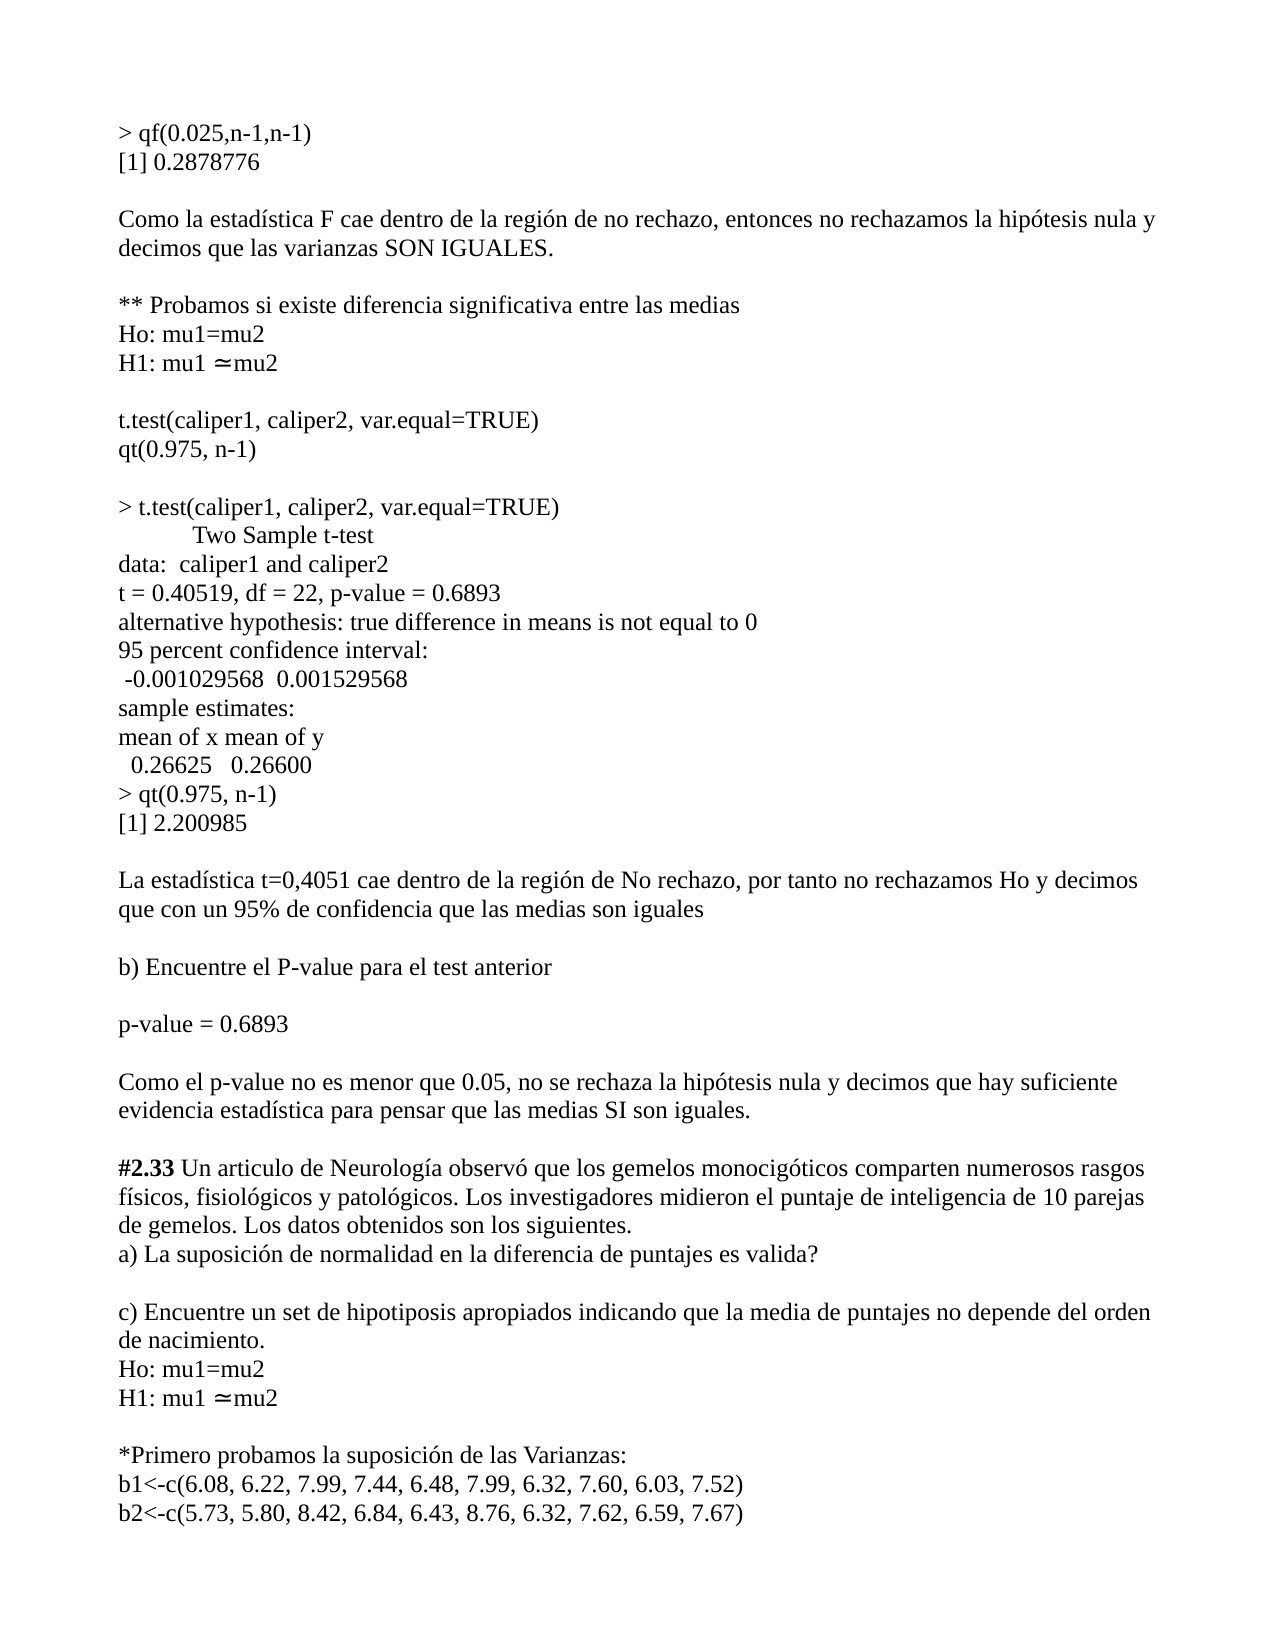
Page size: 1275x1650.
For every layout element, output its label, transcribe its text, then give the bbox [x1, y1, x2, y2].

text *Primero probamos la suposición de las Varianzas: [118, 1441, 1157, 1469]
text #2.33 Un articulo de Neurología observó que los gemelos monocigóticos comparten numerosos rasgos físicos, fisiológicos y patológicos. Los investigadores midieron el puntaje de inteligencia de 10 parejas de gemelos. Los datos obtenidos son los siguientes. [118, 1153, 1157, 1239]
text ** Probamos si existe diferencia significativa entre las medias [118, 291, 1157, 319]
text Two Sample t-test [118, 521, 1157, 549]
text sample estimates: [118, 693, 1157, 722]
text Ho: mu1=mu2 [118, 1354, 1157, 1383]
text Como la estadística F cae dentro de la región de no rechazo, entonces no rechazamos la hipótesis nula y decimos que las varianzas SON IGUALES. [118, 204, 1157, 262]
text -0.001029568 0.001529568 [118, 664, 1157, 693]
text a) La suposición de normalidad en la diferencia de puntajes es valida? [118, 1239, 1157, 1268]
text qt(0.975, n-1) [118, 434, 1157, 463]
text H1: mu1 ≃mu2 [118, 348, 1157, 377]
text data: caliper1 and caliper2 [118, 549, 1157, 578]
text 0.26625 0.26600 [118, 751, 1157, 779]
text La estadística t=0,4051 cae dentro de la región de No rechazo, por tanto no rechazamos Ho y decimos que con un 95% de confidencia que las medias son iguales [118, 866, 1157, 923]
text > qf(0.025,n-1,n-1) [118, 118, 1157, 147]
text Como el p-value no es menor que 0.05, no se rechaza la hipótesis nula y decimos que hay suficiente evidencia estadística para pensar que las medias SI son iguales. [118, 1067, 1157, 1124]
text b) Encuentre el P-value para el test anterior [118, 952, 1157, 981]
text > t.test(caliper1, caliper2, var.equal=TRUE) [118, 492, 1157, 521]
text b2<-c(5.73, 5.80, 8.42, 6.84, 6.43, 8.76, 6.32, 7.62, 6.59, 7.67) [118, 1498, 1157, 1527]
text c) Encuentre un set de hipotiposis apropiados indicando que la media de puntajes no depende del orden de nacimiento. [118, 1297, 1157, 1354]
text [1] 0.2878776 [118, 147, 1157, 176]
text t.test(caliper1, caliper2, var.equal=TRUE) [118, 406, 1157, 434]
text p-value = 0.6893 [118, 1009, 1157, 1038]
text mean of x mean of y [118, 722, 1157, 751]
text 95 percent confidence interval: [118, 636, 1157, 664]
text H1: mu1 ≃mu2 [118, 1383, 1157, 1412]
text Ho: mu1=mu2 [118, 319, 1157, 348]
text b1<-c(6.08, 6.22, 7.99, 7.44, 6.48, 7.99, 6.32, 7.60, 6.03, 7.52) [118, 1469, 1157, 1498]
text > qt(0.975, n-1) [118, 779, 1157, 808]
text [1] 2.200985 [118, 808, 1157, 837]
text t = 0.40519, df = 22, p-value = 0.6893 [118, 578, 1157, 607]
text alternative hypothesis: true difference in means is not equal to 0 [118, 607, 1157, 636]
